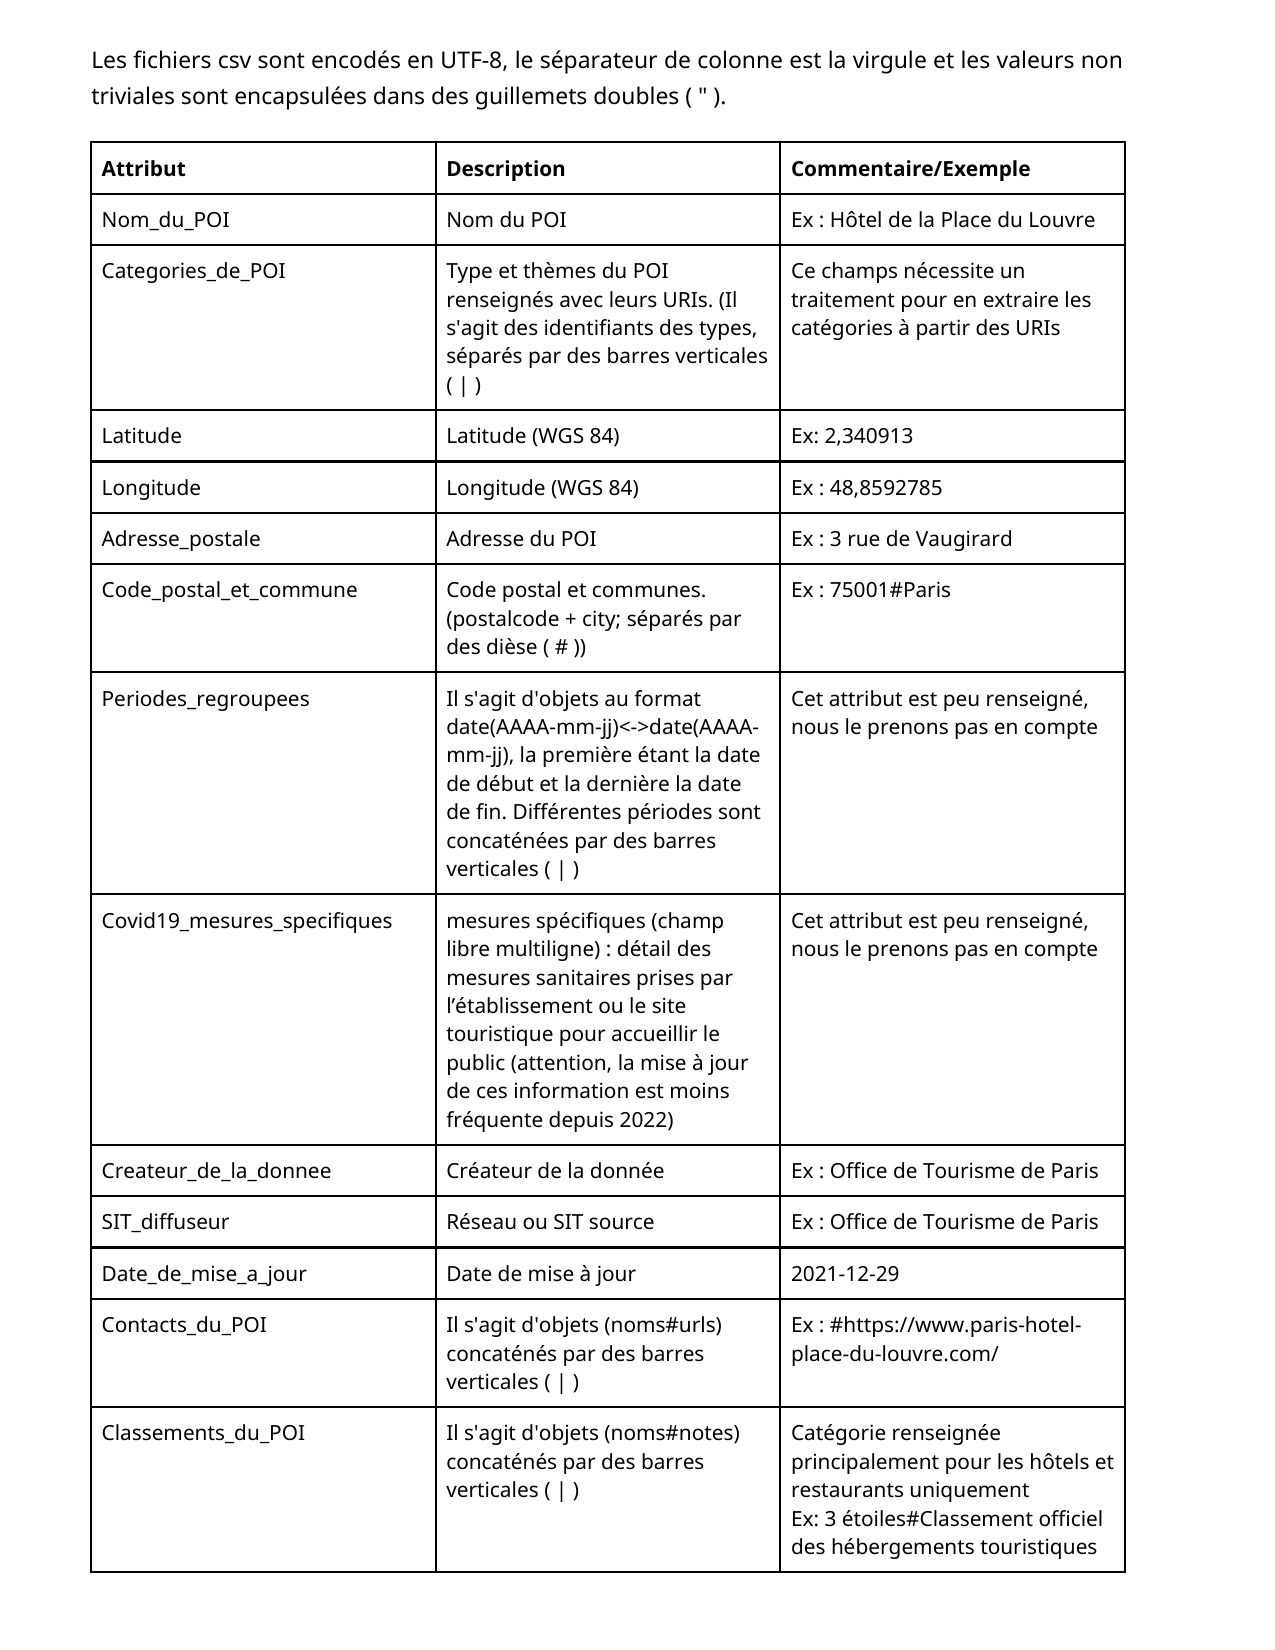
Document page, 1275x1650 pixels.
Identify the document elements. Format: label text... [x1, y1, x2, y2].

table_cell Periodes_regroupees [92, 673, 435, 893]
table_cell Ex : 75001#Paris [781, 565, 1124, 671]
table_cell Contacts_du_POI [92, 1300, 435, 1406]
table_cell Il s'agit d'objets (noms#notes) concaténés par des barres verticales ( | ) [437, 1408, 779, 1571]
table_cell Covid19_mesures_specifiques [92, 895, 435, 1144]
table_cell Longitude (WGS 84) [437, 463, 779, 512]
table_cell Adresse_postale [92, 514, 435, 563]
table_cell Createur_de_la_donnee [92, 1146, 435, 1195]
table_cell Ex : Office de Tourisme de Paris [781, 1197, 1124, 1246]
table_cell Créateur de la donnée [437, 1146, 779, 1195]
table_cell SIT_diffuseur [92, 1197, 435, 1246]
table_cell Classements_du_POI [92, 1408, 435, 1571]
table_cell Ex : 48,8592785 [781, 463, 1124, 512]
text Les fichiers csv sont encodés en UTF-8, le séparateur de colonne est la virgule et les valeurs non triviales sont encapsulées dans des guillemets doubles ( " ). [91, 44, 1125, 111]
table_cell Code postal et communes.(postalcode + city; séparés par des dièse ( # )) [437, 565, 779, 671]
table_cell Il s'agit d'objets au format date(AAAA-mm-jj)<->date(AAAA-mm-jj), la première étant la date de début et la dernière la date de fin. Différentes périodes sont concaténées par des barres verticales ( | ) [437, 673, 779, 893]
table_header Description [437, 143, 779, 192]
table_header Commentaire/Exemple [781, 143, 1124, 192]
table_cell Nom_du_POI [92, 195, 435, 244]
table_cell mesures spécifiques (champ libre multiligne) : détail des mesures sanitaires prises par l’établissement ou le site touristique pour accueillir le public (attention, la mise à jour de ces information est moins fréquente depuis 2022) [437, 895, 779, 1144]
table_cell Cet attribut est peu renseigné, nous le prenons pas en compte [781, 673, 1124, 893]
table_cell Ex: 2,340913 [781, 411, 1124, 460]
table_cell Latitude [92, 411, 435, 460]
table_cell Type et thèmes du POI renseignés avec leurs URIs. (Il s'agit des identifiants des types, séparés par des barres verticales ( | ) [437, 246, 779, 409]
table_cell Code_postal_et_commune [92, 565, 435, 671]
table_cell Ex : Hôtel de la Place du Louvre [781, 195, 1124, 244]
table_cell Date de mise à jour [437, 1249, 779, 1298]
table_cell Réseau ou SIT source [437, 1197, 779, 1246]
table_cell Ex : Office de Tourisme de Paris [781, 1146, 1124, 1195]
table_header Attribut [92, 143, 435, 192]
table_cell Catégorie renseignée principalement pour les hôtels et restaurants uniquement Ex: 3 étoiles#Classement officiel des hébergements touristiques [781, 1408, 1124, 1571]
table_cell Date_de_mise_a_jour [92, 1249, 435, 1298]
table_cell Ex : 3 rue de Vaugirard [781, 514, 1124, 563]
table_cell Latitude (WGS 84) [437, 411, 779, 460]
table_cell Categories_de_POI [92, 246, 435, 409]
table_cell Longitude [92, 463, 435, 512]
table_cell Ce champs nécessite un traitement pour en extraire les catégories à partir des URIs [781, 246, 1124, 409]
table_cell Nom du POI [437, 195, 779, 244]
table_cell Il s'agit d'objets (noms#urls) concaténés par des barres verticales ( | ) [437, 1300, 779, 1406]
table_cell 2021-12-29 [781, 1249, 1124, 1298]
table_cell Adresse du POI [437, 514, 779, 563]
table_cell Cet attribut est peu renseigné, nous le prenons pas en compte [781, 895, 1124, 1144]
table_cell Ex : #https://www.paris-hotel-place-du-louvre.com/ [781, 1300, 1124, 1406]
